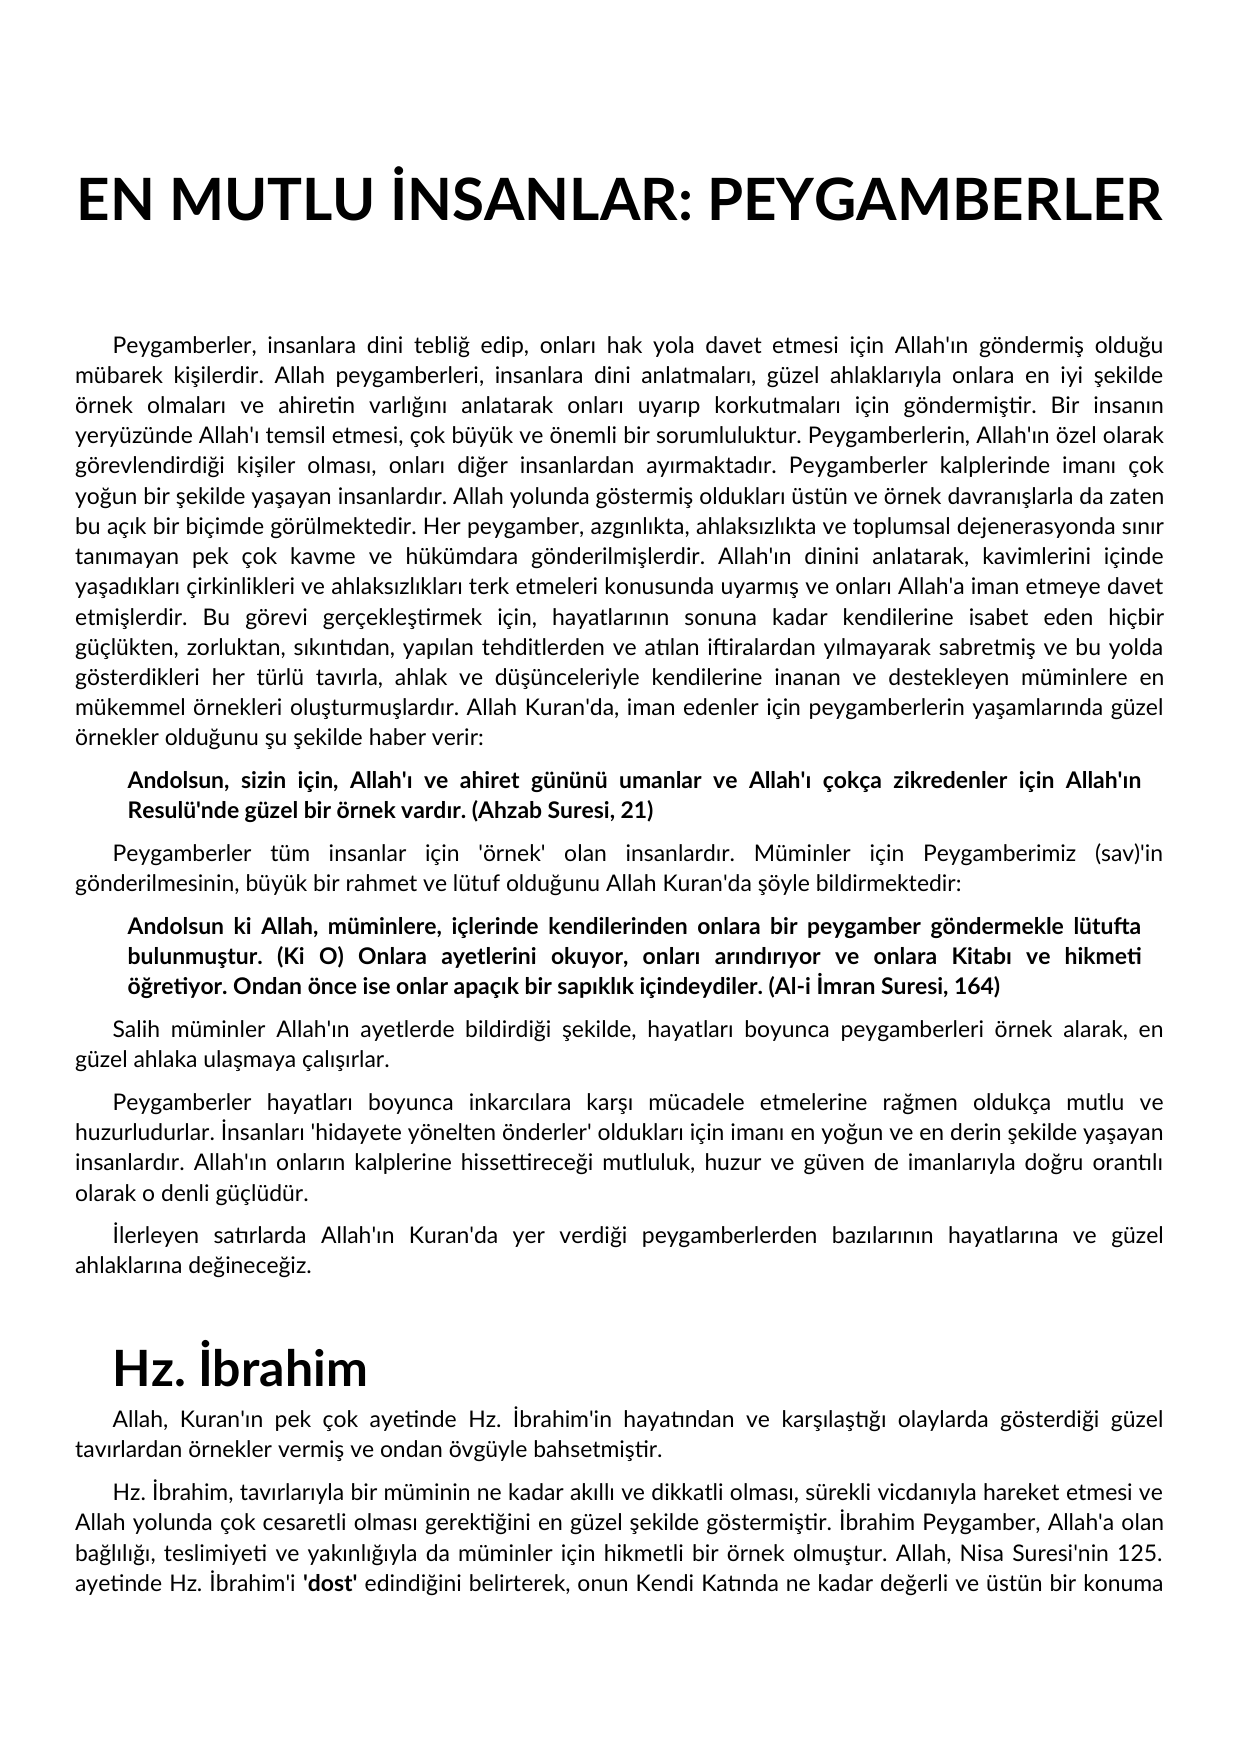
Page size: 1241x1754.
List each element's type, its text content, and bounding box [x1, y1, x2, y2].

text Allah, Kuran'ın pek çok ayetinde Hz. İbrahim'in hayatından ve karşılaştığı olaylarda gösterdiği güzel tavırlardan örnekler vermiş ve ondan övgüyle bahsetmiştir. [75, 1405, 1165, 1463]
subtitle EN MUTLU İNSANLAR: PEYGAMBERLER [75, 162, 1165, 232]
text Andolsun ki Allah, müminlere, içlerinde kendilerinden onlara bir peygamber göndermekle lütufta bulunmuştur. (Ki O) Onlara ayetlerini okuyor, onları arındırıyor ve onlara Kitabı ve hikmeti öğretiyor. Ondan önce ise onlar apaçık bir sapıklık içindeydiler. (Al-i İmran Suresi, 164) [127, 912, 1143, 999]
text Peygamberler tüm insanlar için 'örnek' olan insanlardır. Müminler için Peygamberimiz (sav)'in gönderilmesinin, büyük bir rahmet ve lütuf olduğunu Allah Kuran'da şöyle bildirmektedir: [75, 839, 1165, 896]
text Andolsun, sizin için, Allah'ı ve ahiret gününü umanlar ve Allah'ı çokça zikredenler için Allah'ın Resulü'nde güzel bir örnek vardır. (Ahzab Suresi, 21) [127, 766, 1143, 823]
text Peygamberler hayatları boyunca inkarcılara karşı mücadele etmelerine rağmen oldukça mutlu ve huzurludurlar. İnsanları 'hidayete yönelten önderler' oldukları için imanı en yoğun ve en derin şekilde yaşayan insanlardır. Allah'ın onların kalplerine hissettireceği mutluluk, huzur ve güven de imanlarıyla doğru orantılı olarak o denli güçlüdür. [75, 1088, 1165, 1206]
subtitle Hz. İbrahim [112, 1337, 1165, 1397]
text Hz. İbrahim, tavırlarıyla bir müminin ne kadar akıllı ve dikkatli olması, sürekli vicdanıyla hareket etmesi ve Allah yolunda çok cesaretli olması gerektiğini en güzel şekilde göstermiştir. İbrahim Peygamber, Allah'a olan bağlılığı, teslimiyeti ve yakınlığıyla da müminler için hikmetli bir örnek olmuştur. Allah, Nisa Suresi'nin 125. ayetinde Hz. İbrahim'i 'dost' edindiğini belirterek, onun Kendi Katında ne kadar değerli ve üstün bir konuma [75, 1478, 1165, 1596]
text Peygamberler, insanlara dini tebliğ edip, onları hak yola davet etmesi için Allah'ın göndermiş olduğu mübarek kişilerdir. Allah peygamberleri, insanlara dini anlatmaları, güzel ahlaklarıyla onlara en iyi şekilde örnek olmaları ve ahiretin varlığını anlatarak onları uyarıp korkutmaları için göndermiştir. Bir insanın yeryüzünde Allah'ı temsil etmesi, çok büyük ve önemli bir sorumluluktur. Peygamberlerin, Allah'ın özel olarak görevlendirdiği kişiler olması, onları diğer insanlardan ayırmaktadır. Peygamberler kalplerinde imanı çok yoğun bir şekilde yaşayan insanlardır. Allah yolunda göstermiş oldukları üstün ve örnek davranışlarla da zaten bu açık bir biçimde görülmektedir. Her peygamber, azgınlıkta, ahlaksızlıkta ve toplumsal dejenerasyonda sınır tanımayan pek çok kavme ve hükümdara gönderilmişlerdir. Allah'ın dinini anlatarak, kavimlerini içinde yaşadıkları çirkinlikleri ve ahlaksızlıkları terk etmeleri konusunda uyarmış ve onları Allah'a iman etmeye davet etmişlerdir. Bu görevi gerçekleştirmek için, hayatlarının sonuna kadar kendilerine isabet eden hiçbir güçlükten, zorluktan, sıkıntıdan, yapılan tehditlerden ve atılan iftiralardan yılmayarak sabretmiş ve bu yolda gösterdikleri her türlü tavırla, ahlak ve düşünceleriyle kendilerine inanan ve destekleyen müminlere en mükemmel örnekleri oluşturmuşlardır. Allah Kuran'da, iman edenler için peygamberlerin yaşamlarında güzel örnekler olduğunu şu şekilde haber verir: [75, 330, 1165, 751]
text Salih müminler Allah'ın ayetlerde bildirdiği şekilde, hayatları boyunca peygamberleri örnek alarak, en güzel ahlaka ulaşmaya çalışırlar. [75, 1015, 1165, 1072]
text İlerleyen satırlarda Allah'ın Kuran'da yer verdiği peygamberlerden bazılarının hayatlarına ve güzel ahlaklarına değineceğiz. [75, 1221, 1165, 1279]
